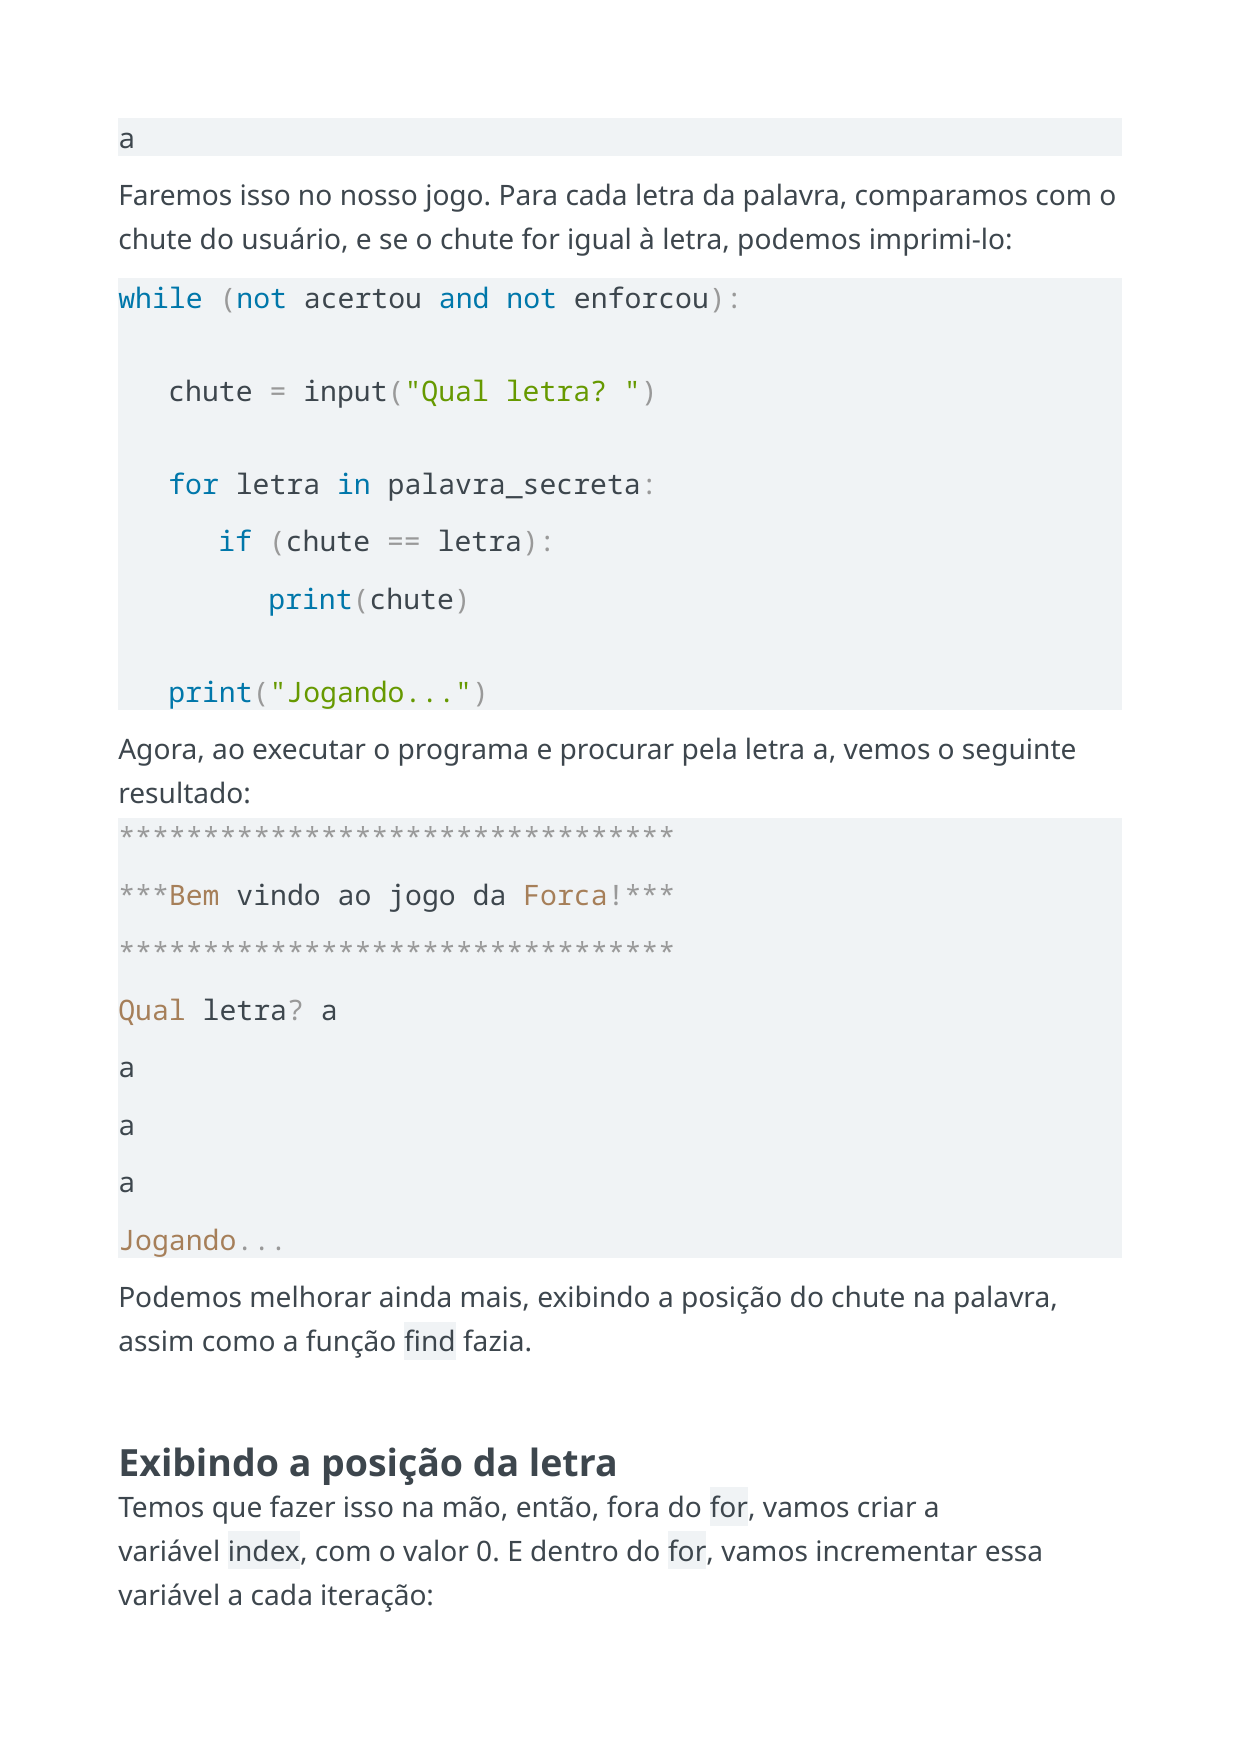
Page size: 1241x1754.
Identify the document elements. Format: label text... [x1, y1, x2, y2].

text print("Jogando...") [118, 672, 1122, 710]
text ***Bem vindo ao jogo da Forca!*** [118, 875, 1122, 913]
text if (chute == letra): [118, 522, 1122, 560]
text Qual letra? a [118, 990, 1122, 1028]
text a [118, 1163, 1122, 1201]
text while (not acertou and not enforcou): [118, 278, 1122, 317]
text a [118, 118, 1122, 156]
text ********************************* [118, 933, 1122, 971]
text a [118, 1048, 1122, 1086]
text ********************************* [118, 818, 1122, 856]
text Jogando... [118, 1220, 1122, 1258]
text Faremos isso no nosso jogo. Para cada letra da palavra, comparamos com o chute do usuário, e se o chute for igual à letra, podemos imprimi-lo: [118, 176, 1122, 258]
text for letra in palavra_secreta: [118, 464, 1122, 502]
text Temos que fazer isso na mão, então, fora do for, vamos criar a variável index, com o valor 0. E dentro do for, vamos incrementar essa variável a cada iteração: [118, 1487, 1122, 1614]
text Agora, ao executar o programa e procurar pela letra a, vemos o seguinte resultado: [118, 729, 1122, 812]
text Podemos melhorar ainda mais, exibindo a posição do chute na palavra, assim como a função find fazia. [118, 1278, 1122, 1360]
text print(chute) [118, 579, 1122, 617]
text a [118, 1105, 1122, 1143]
subtitle Exibindo a posição da letra [118, 1436, 1122, 1487]
text chute = input("Qual letra? ") [118, 371, 1122, 409]
